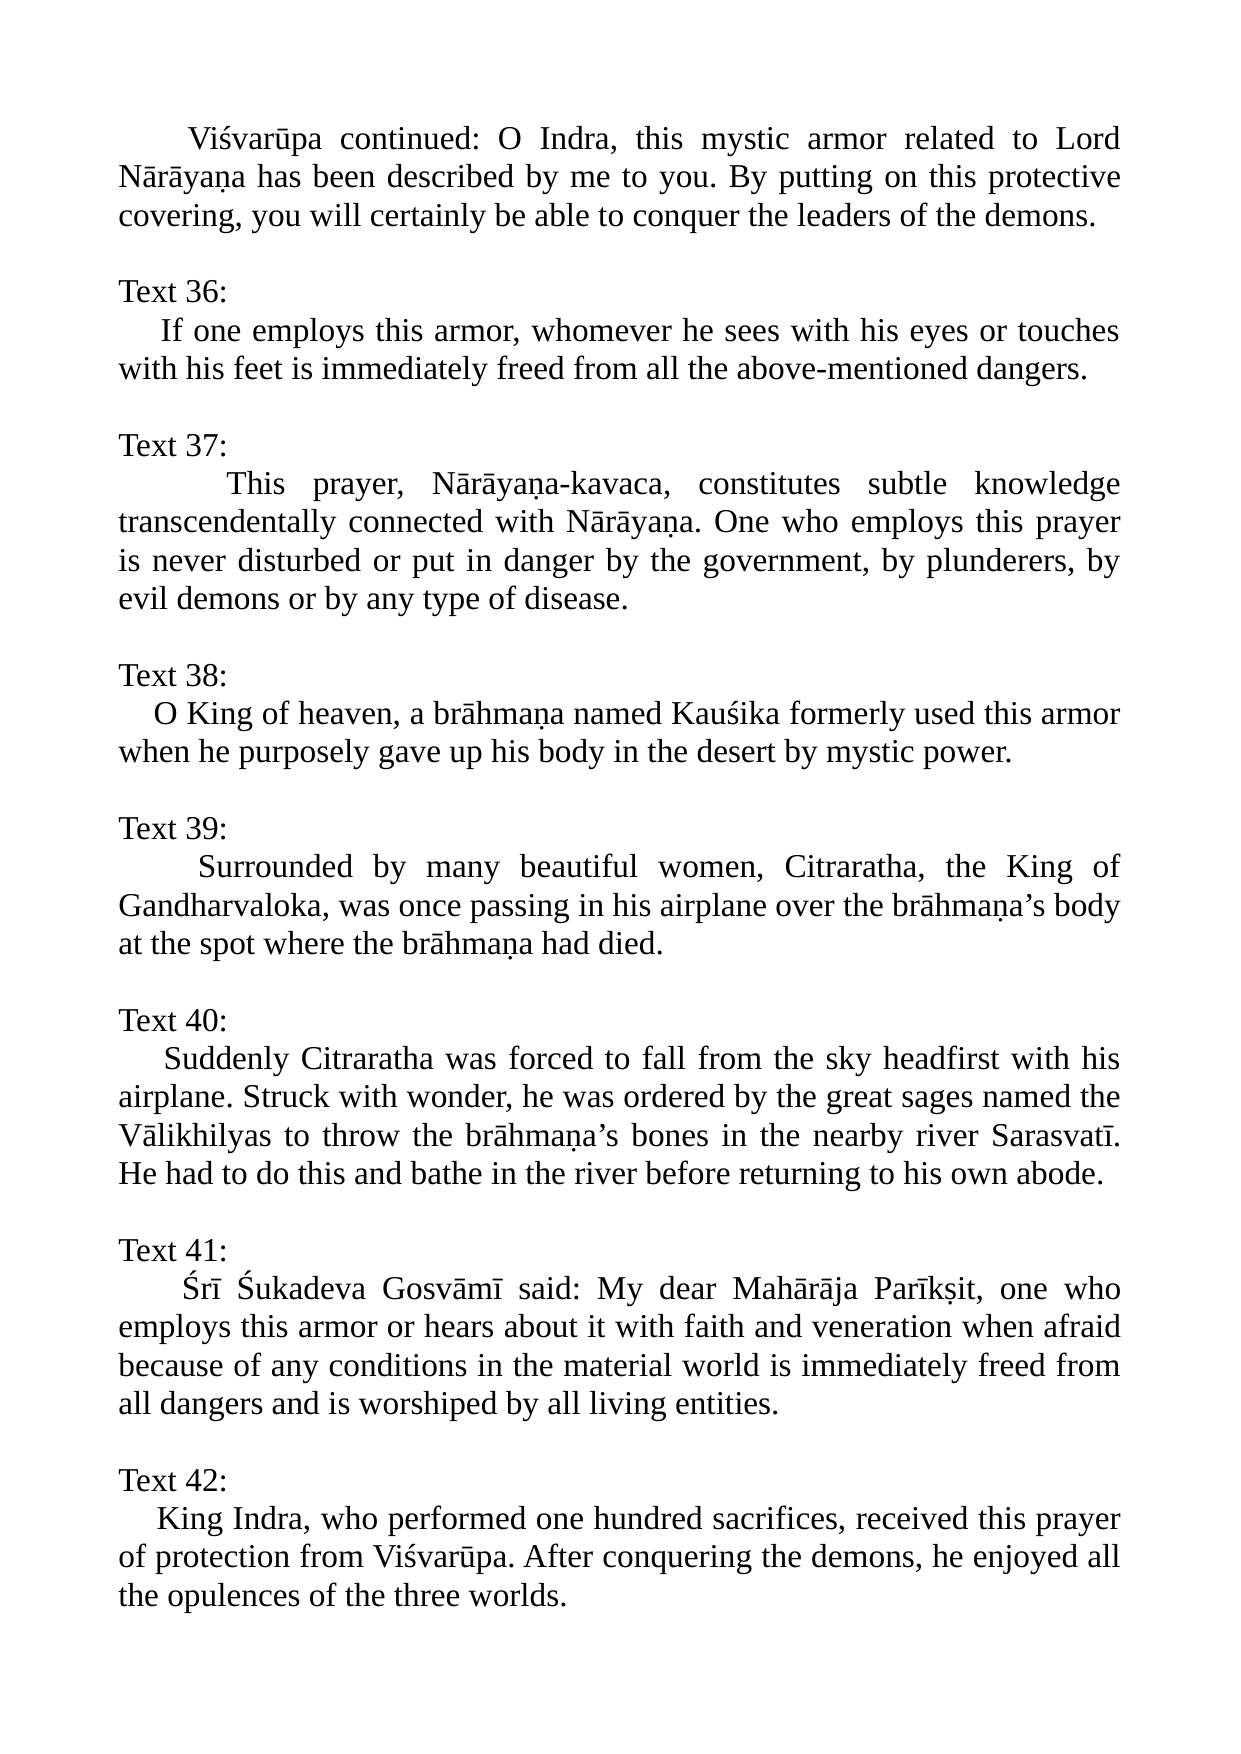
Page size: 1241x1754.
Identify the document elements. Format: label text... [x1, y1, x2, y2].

text Text 39: [118, 808, 1122, 846]
text Text 36: [118, 271, 1122, 310]
text Text 40: [118, 1000, 1122, 1038]
text Suddenly Citraratha was forced to fall from the sky headfirst with his airplane. Struck with wonder, he was ordered by the great sages named the Vālikhilyas to throw the brāhmaṇa’s bones in the nearby river Sarasvatī. He had to do this and bathe in the river before returning to his own abode. [118, 1038, 1122, 1191]
text Śrī Śukadeva Gosvāmī said: My dear Mahārāja Parīkṣit, one who employs this armor or hears about it with faith and veneration when afraid because of any conditions in the material world is immediately freed from all dangers and is worshiped by all living entities. [118, 1268, 1122, 1421]
text O King of heaven, a brāhmaṇa named Kauśika formerly used this armor when he purposely gave up his body in the desert by mystic power. [118, 693, 1122, 770]
text Text 38: [118, 655, 1122, 693]
text Surrounded by many beautiful women, Citraratha, the King of Gandharvaloka, was once passing in his airplane over the brāhmaṇa’s body at the spot where the brāhmaṇa had died. [118, 846, 1122, 961]
text If one employs this armor, whomever he sees with his eyes or touches with his feet is immediately freed from all the above-mentioned dangers. [118, 310, 1122, 386]
text Viśvarūpa continued: O Indra, this mystic armor related to Lord Nārāyaṇa has been described by me to you. By putting on this protective covering, you will certainly be able to conquer the leaders of the demons. [118, 118, 1122, 233]
text Text 37: [118, 425, 1122, 463]
text This prayer, Nārāyaṇa-kavaca, constitutes subtle knowledge transcendentally connected with Nārāyaṇa. One who employs this prayer is never disturbed or put in danger by the government, by plunderers, by evil demons or by any type of disease. [118, 463, 1122, 616]
text Text 41: [118, 1230, 1122, 1268]
text King Indra, who performed one hundred sacrifices, received this prayer of protection from Viśvarūpa. After conquering the demons, he enjoyed all the opulences of the three worlds. [118, 1498, 1122, 1613]
text Text 42: [118, 1460, 1122, 1498]
